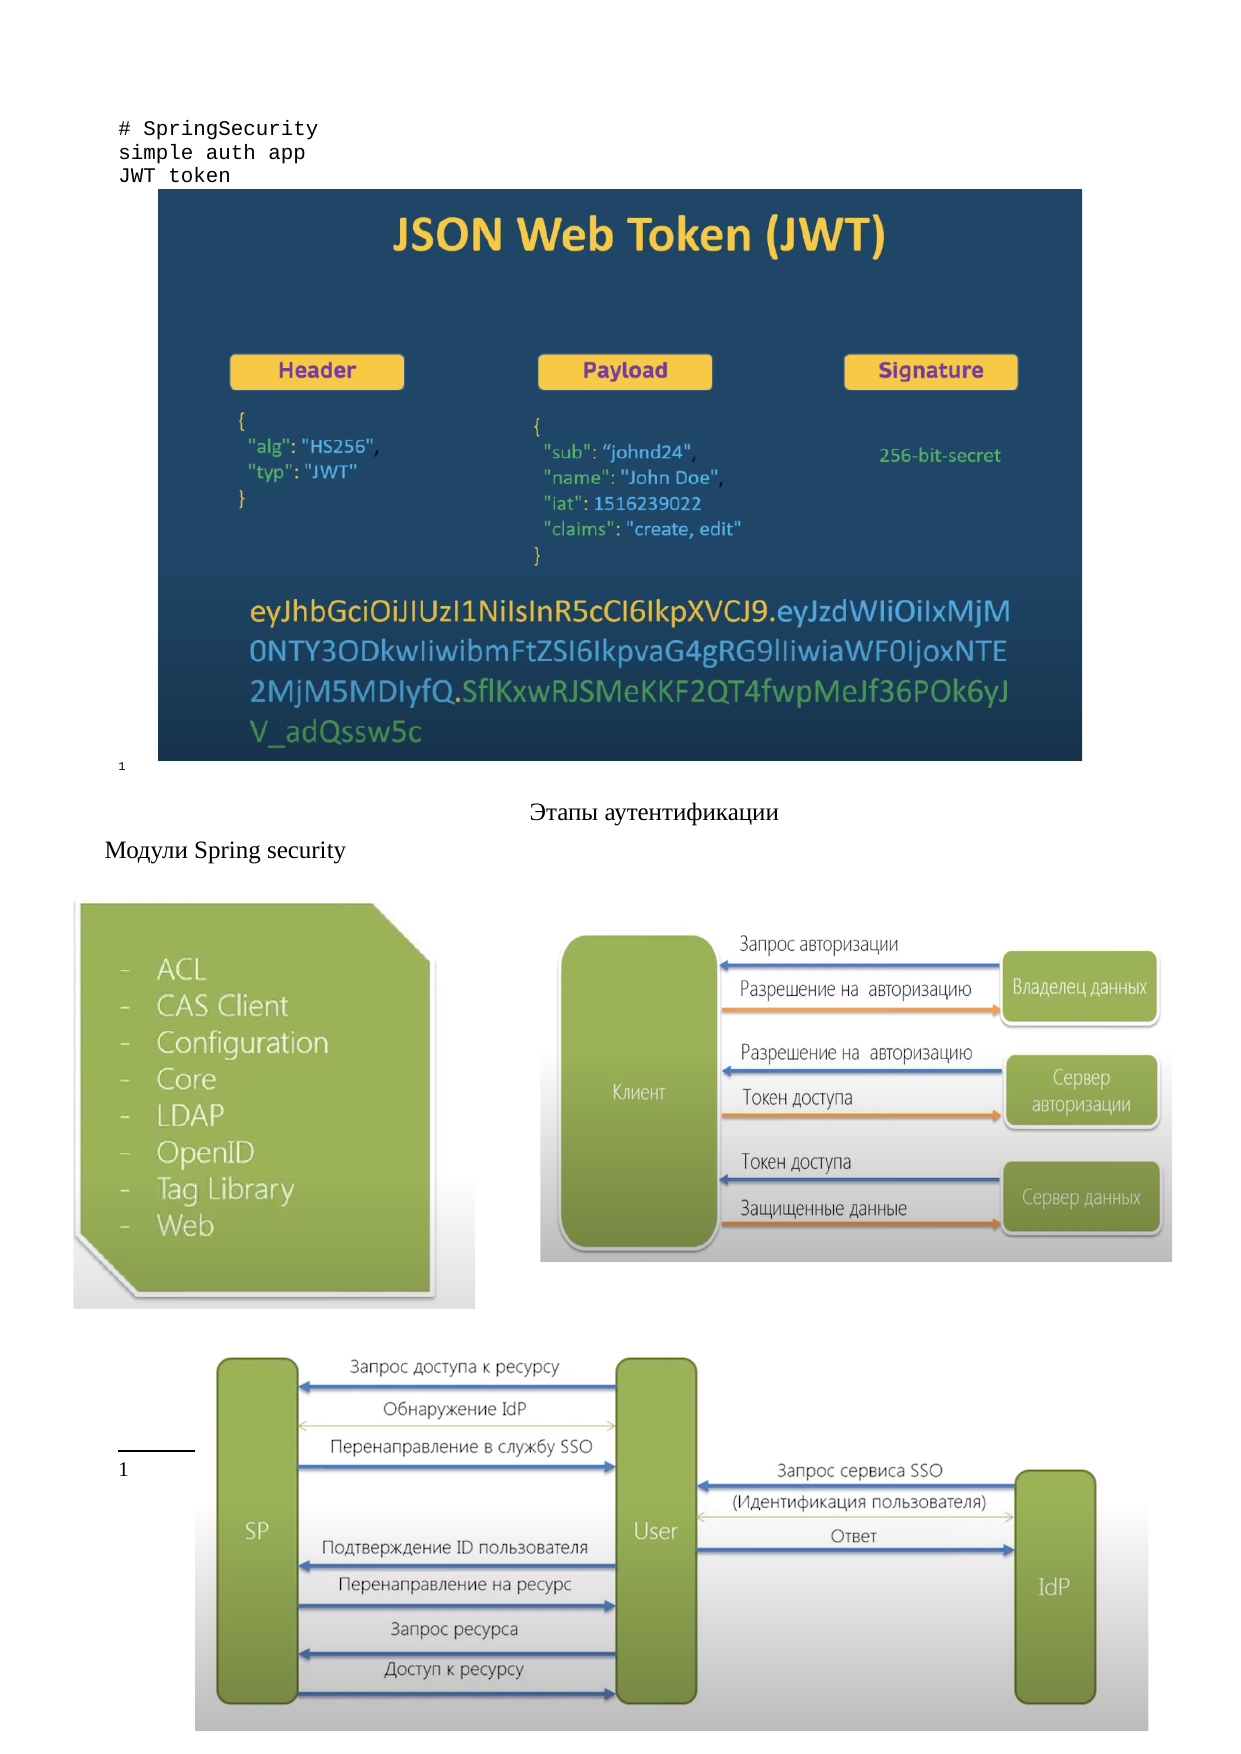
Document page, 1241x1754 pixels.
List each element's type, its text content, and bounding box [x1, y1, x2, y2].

picture [195, 1346, 1149, 1731]
picture [158, 189, 1083, 761]
text simple auth app [118, 142, 1122, 165]
text # SpringSecurity [118, 118, 1122, 142]
picture [73, 877, 476, 1309]
text JWT token [118, 165, 1122, 189]
picture [540, 921, 1173, 1262]
